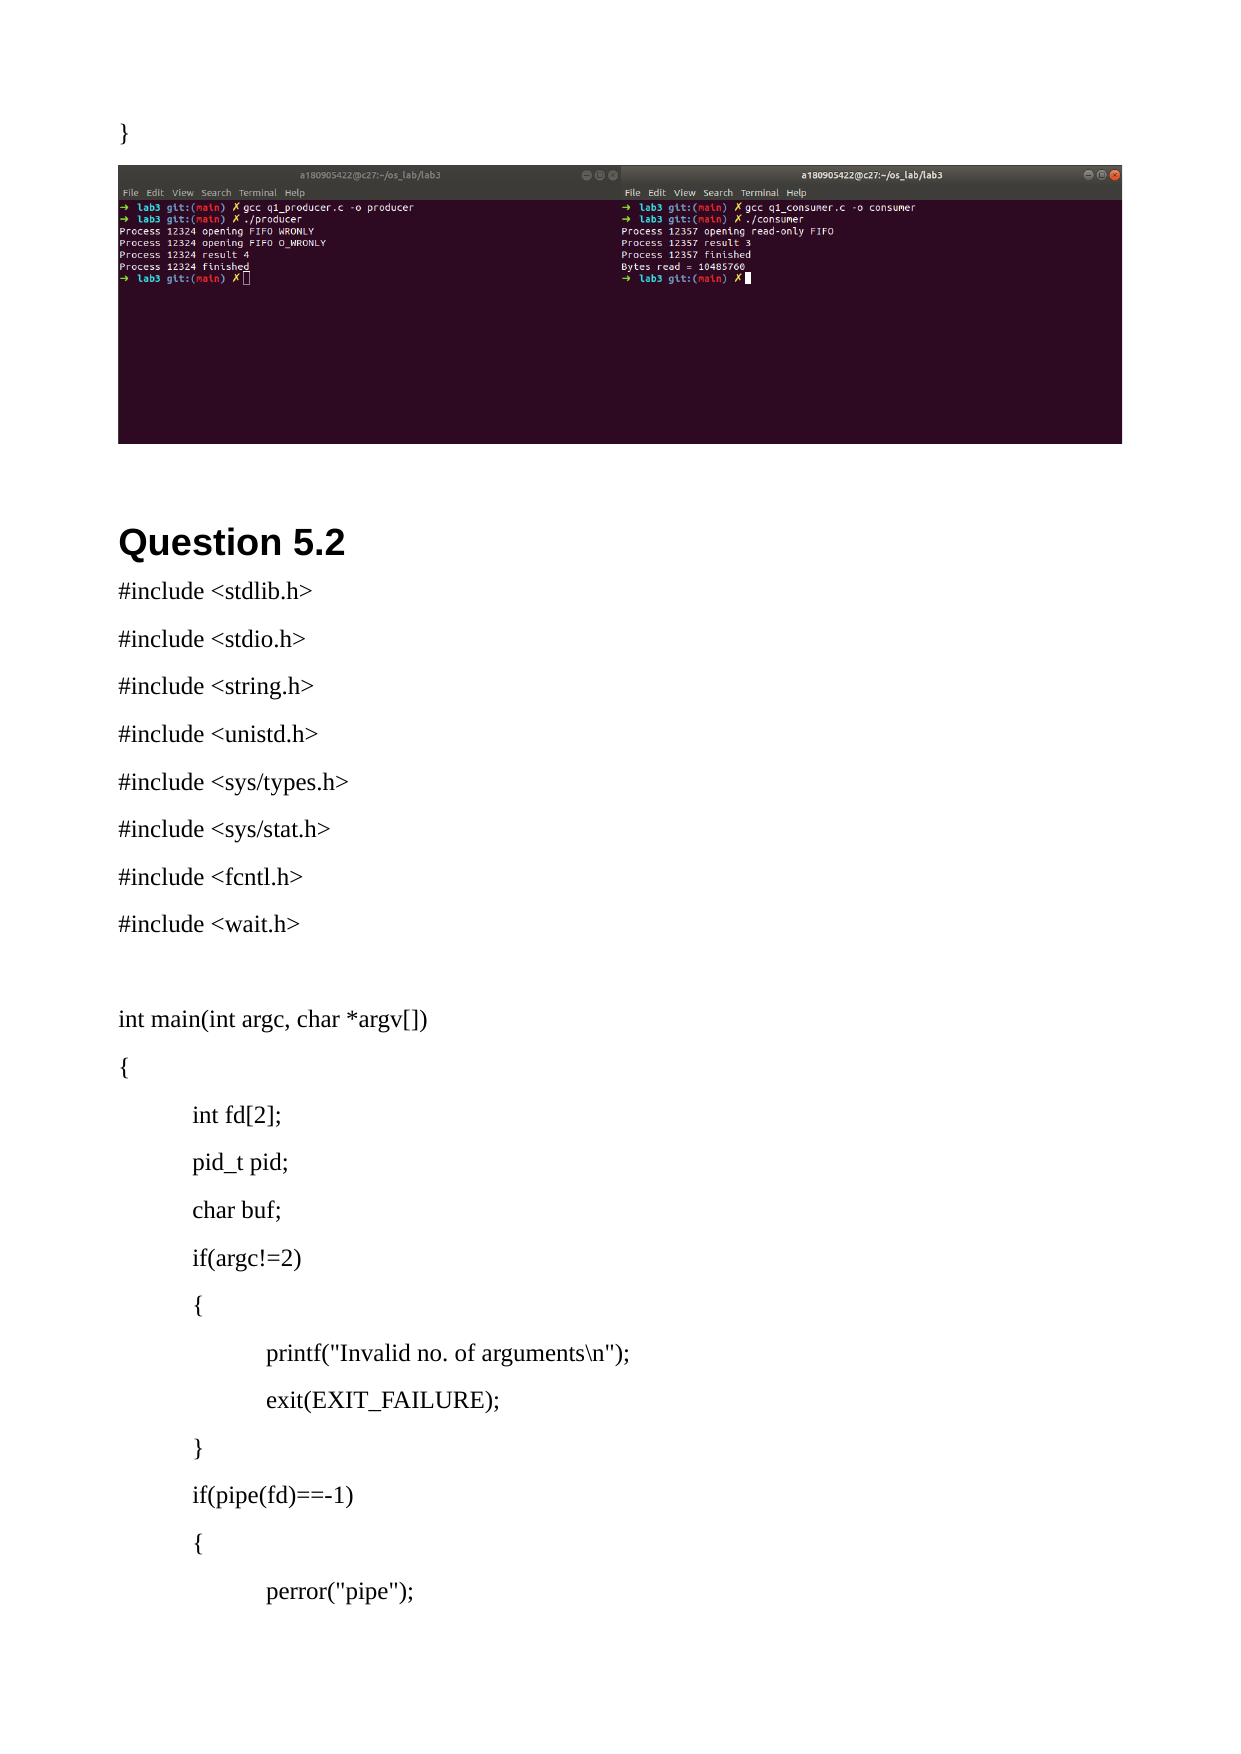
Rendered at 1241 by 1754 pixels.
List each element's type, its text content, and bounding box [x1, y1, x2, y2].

text #include <stdlib.h> [118, 576, 1122, 605]
text int fd[2]; [118, 1100, 1122, 1128]
text char buf; [118, 1195, 1122, 1224]
text { [118, 1290, 1122, 1319]
picture [118, 165, 1123, 444]
text { [118, 1528, 1122, 1557]
text { [118, 1052, 1122, 1081]
text #include <sys/stat.h> [118, 814, 1122, 843]
text #include <sys/types.h> [118, 767, 1122, 795]
text } [118, 1433, 1122, 1462]
text #include <fcntl.h> [118, 862, 1122, 891]
text if(argc!=2) [118, 1243, 1122, 1271]
text #include <unistd.h> [118, 719, 1122, 748]
text #include <string.h> [118, 671, 1122, 700]
text #include <stdio.h> [118, 624, 1122, 652]
text } [118, 118, 1122, 147]
text exit(EXIT_FAILURE); [118, 1385, 1122, 1414]
text pid_t pid; [118, 1147, 1122, 1176]
subtitle Question 5.2 [118, 520, 1122, 564]
text int main(int argc, char *argv[]) [118, 1004, 1122, 1033]
text #include <wait.h> [118, 909, 1122, 938]
text if(pipe(fd)==-1) [118, 1481, 1122, 1509]
text printf("Invalid no. of arguments\n"); [118, 1338, 1122, 1367]
text perror("pipe"); [118, 1576, 1122, 1604]
